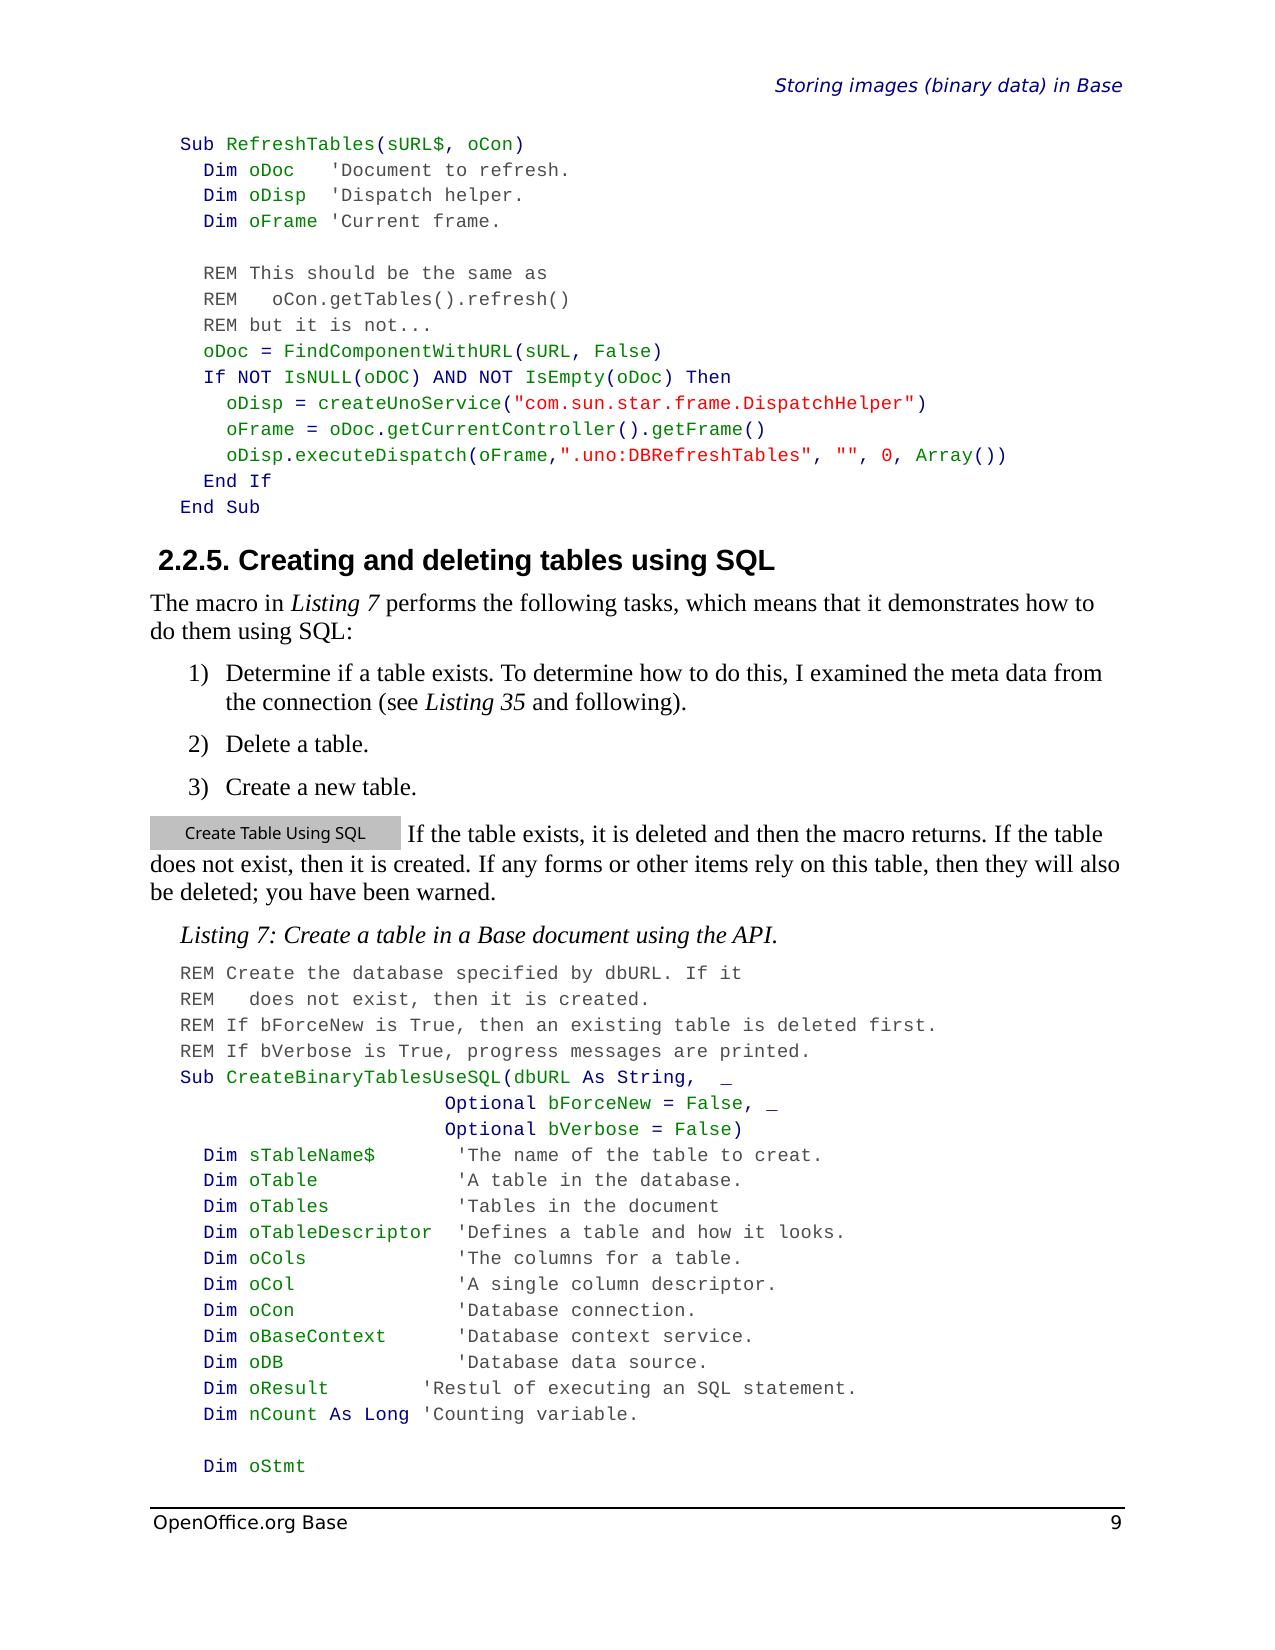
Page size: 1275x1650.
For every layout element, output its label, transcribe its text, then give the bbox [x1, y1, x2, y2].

text The macro in Listing 7 performs the following tasks, which means that it demonstrates how to do them using SQL: [150, 588, 1125, 644]
text Optional bForceNew = False, _ [180, 1093, 1125, 1114]
list Determine if a table exists. To determine how to do this, I examined the meta data from the connection (see Listing 35 and following). [188, 659, 1125, 715]
text REM If bForceNew is True, then an existing table is deleted first. [180, 1015, 1125, 1037]
text REM This should be the same as [180, 264, 1125, 285]
subtitle Creating and deleting tables using SQL [150, 543, 1125, 576]
text REM If bVerbose is True, progress messages are printed. [180, 1041, 1125, 1063]
text Dim oBaseContext 'Database context service. [180, 1326, 1125, 1348]
text Dim nCount As Long 'Counting variable. [180, 1404, 1125, 1426]
text Dim oResult 'Restul of executing an SQL statement. [180, 1378, 1125, 1400]
text Dim oStmt [180, 1456, 1125, 1478]
list Create a new table. [188, 773, 1125, 801]
text REM but it is not... [180, 316, 1125, 337]
text Dim oTable 'A table in the database. [180, 1171, 1125, 1192]
text Dim oCols 'The columns for a table. [180, 1249, 1125, 1270]
list Listing 7: Create a table in a Base document using the API. [180, 921, 1125, 948]
text Dim oDisp 'Dispatch helper. [180, 186, 1125, 207]
text Dim oDoc 'Document to refresh. [180, 160, 1125, 181]
text oDisp.executeDispatch(oFrame,".uno:DBRefreshTables", "", 0, Array()) [180, 445, 1125, 467]
text Dim oTables 'Tables in the document [180, 1197, 1125, 1218]
text REM oCon.getTables().refresh() [180, 289, 1125, 311]
text Dim oDB 'Database data source. [180, 1352, 1125, 1374]
text Dim oCon 'Database connection. [180, 1301, 1125, 1322]
list Delete a table. [188, 730, 1125, 758]
text Optional bVerbose = False) [180, 1119, 1125, 1140]
text oFrame = oDoc.getCurrentController().getFrame() [180, 419, 1125, 441]
text Sub CreateBinaryTablesUseSQL(dbURL As String, _ [180, 1067, 1125, 1088]
text Dim oCol 'A single column descriptor. [180, 1274, 1125, 1296]
text End Sub [180, 497, 1125, 518]
text Sub RefreshTables(sURL$, oCon) [180, 134, 1125, 155]
text REM does not exist, then it is created. [180, 989, 1125, 1011]
text REM Create the database specified by dbURL. If it [180, 963, 1125, 985]
text oDisp = createUnoService("com.sun.star.frame.DispatchHelper") [180, 393, 1125, 415]
text oDoc = FindComponentWithURL(sURL, False) [180, 341, 1125, 363]
text If the table exists, it is deleted and then the macro returns. If the table does not exist, then it is created. If any forms or other items rely on this table, then they will also be deleted; you have been warned. [150, 816, 1125, 906]
text If NOT IsNULL(oDOC) AND NOT IsEmpty(oDoc) Then [180, 367, 1125, 389]
text Dim sTableName$ 'The name of the table to creat. [180, 1145, 1125, 1166]
text Dim oFrame 'Current frame. [180, 212, 1125, 233]
text End If [180, 471, 1125, 493]
text Dim oTableDescriptor 'Defines a table and how it looks. [180, 1223, 1125, 1244]
